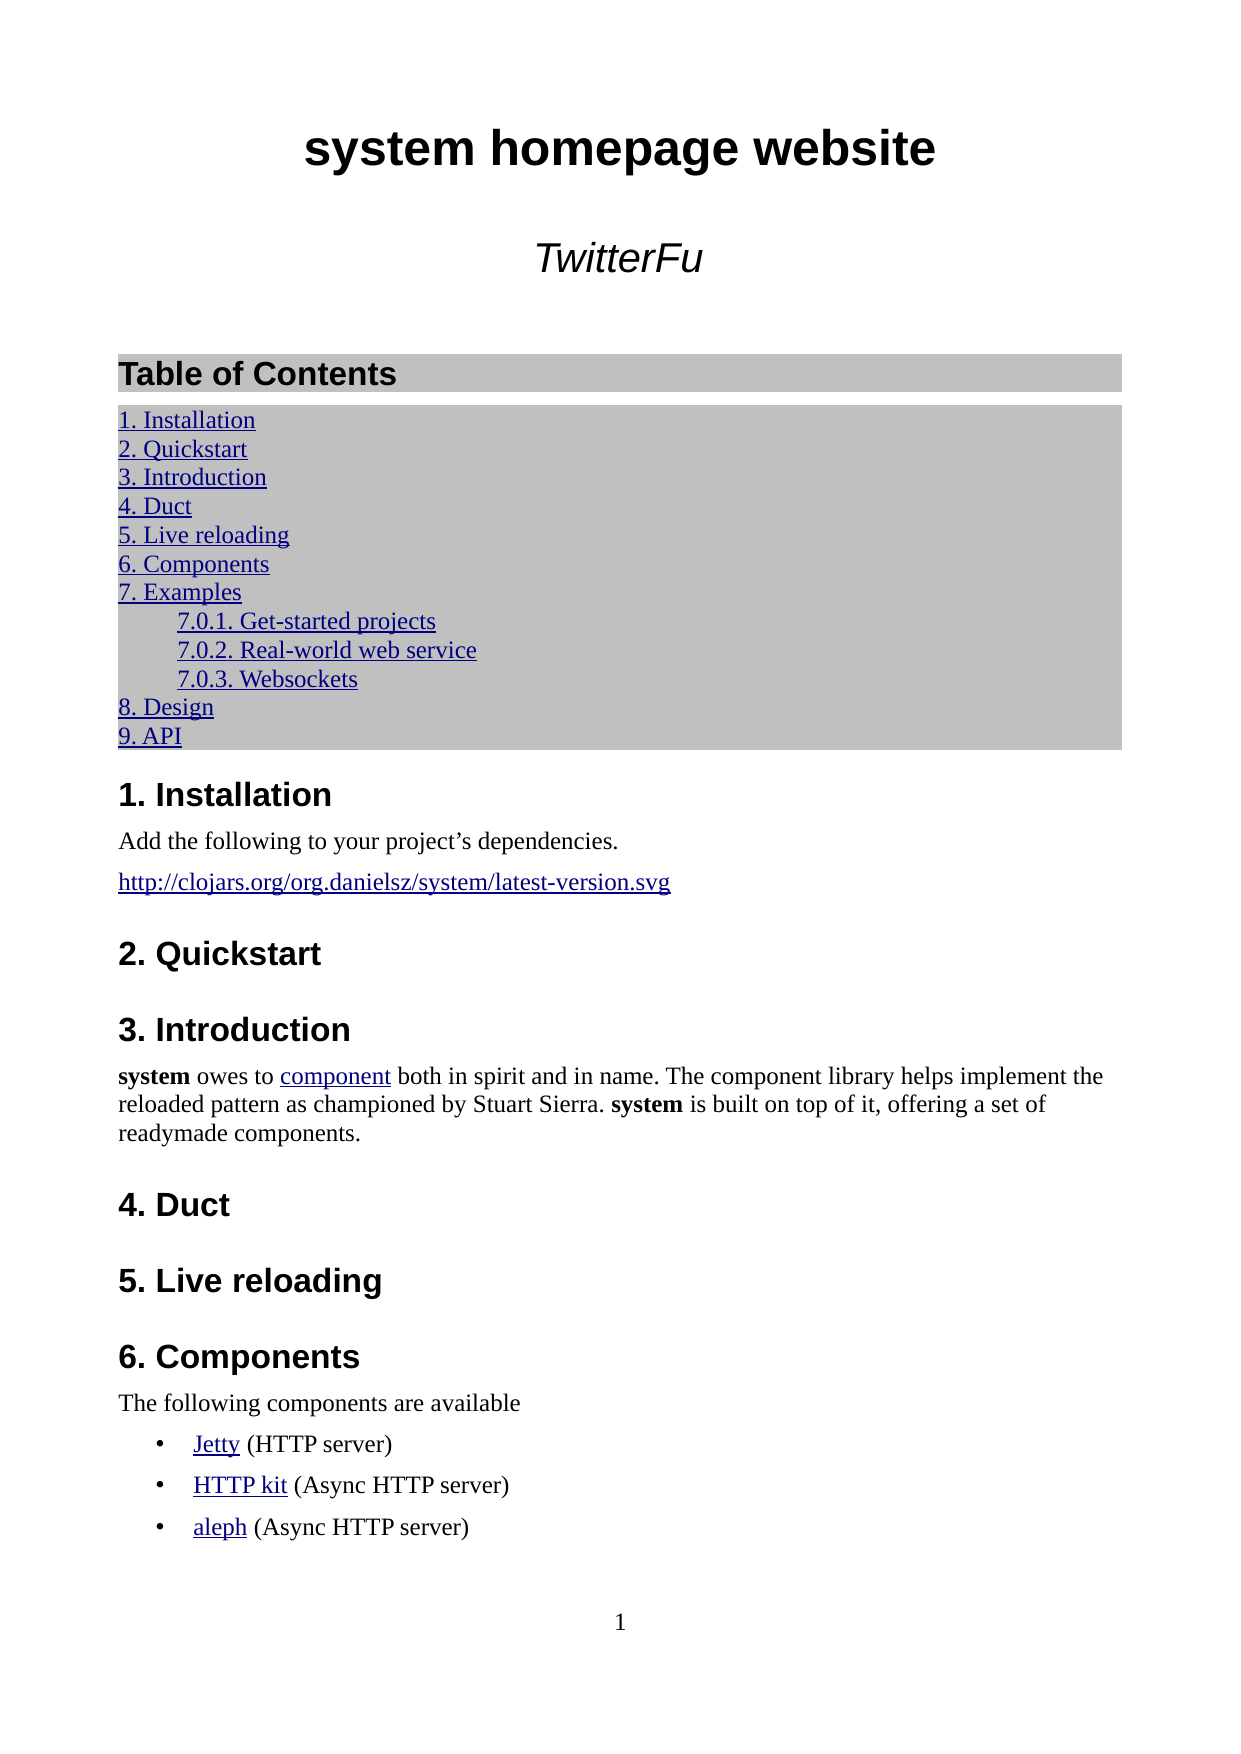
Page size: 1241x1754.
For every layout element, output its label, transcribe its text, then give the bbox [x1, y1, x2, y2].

list Jetty (HTTP server) [156, 1429, 1122, 1458]
subtitle Installation [118, 775, 1122, 813]
text 8. Design [118, 692, 1122, 721]
list aleph (Async HTTP server) [156, 1512, 1122, 1541]
text 6. Components [118, 549, 1122, 577]
text The following components are available [118, 1388, 1122, 1417]
text 1. Installation [118, 405, 1122, 434]
subtitle Introduction [118, 1010, 1122, 1048]
text 7. Examples [118, 577, 1122, 606]
text http://clojars.org/org.danielsz/system/latest-version.svg [118, 867, 1122, 896]
text 5. Live reloading [118, 520, 1122, 549]
text Add the following to your project’s dependencies. [118, 826, 1122, 855]
text 7.0.2. Real-world web service [177, 635, 1122, 664]
list HTTP kit (Async HTTP server) [156, 1471, 1122, 1499]
text 7.0.1. Get-started projects [177, 606, 1122, 635]
text 7.0.3. Websockets [177, 664, 1122, 692]
subtitle Live reloading [118, 1261, 1122, 1299]
subtitle Table of Contents [118, 354, 1122, 392]
subtitle Duct [118, 1184, 1122, 1223]
text 2. Quickstart [118, 434, 1122, 462]
subtitle Components [118, 1337, 1122, 1376]
title system homepage website [118, 118, 1122, 176]
subtitle Quickstart [118, 933, 1122, 972]
subtitle TwitterFu [118, 233, 1122, 281]
text 3. Introduction [118, 462, 1122, 491]
text 9. API [118, 721, 1122, 750]
text system owes to component both in spirit and in name. The component library helps implement the reloaded pattern as championed by Stuart Sierra. system is built on top of it, offering a set of readymade components. [118, 1061, 1122, 1147]
text 4. Duct [118, 491, 1122, 520]
